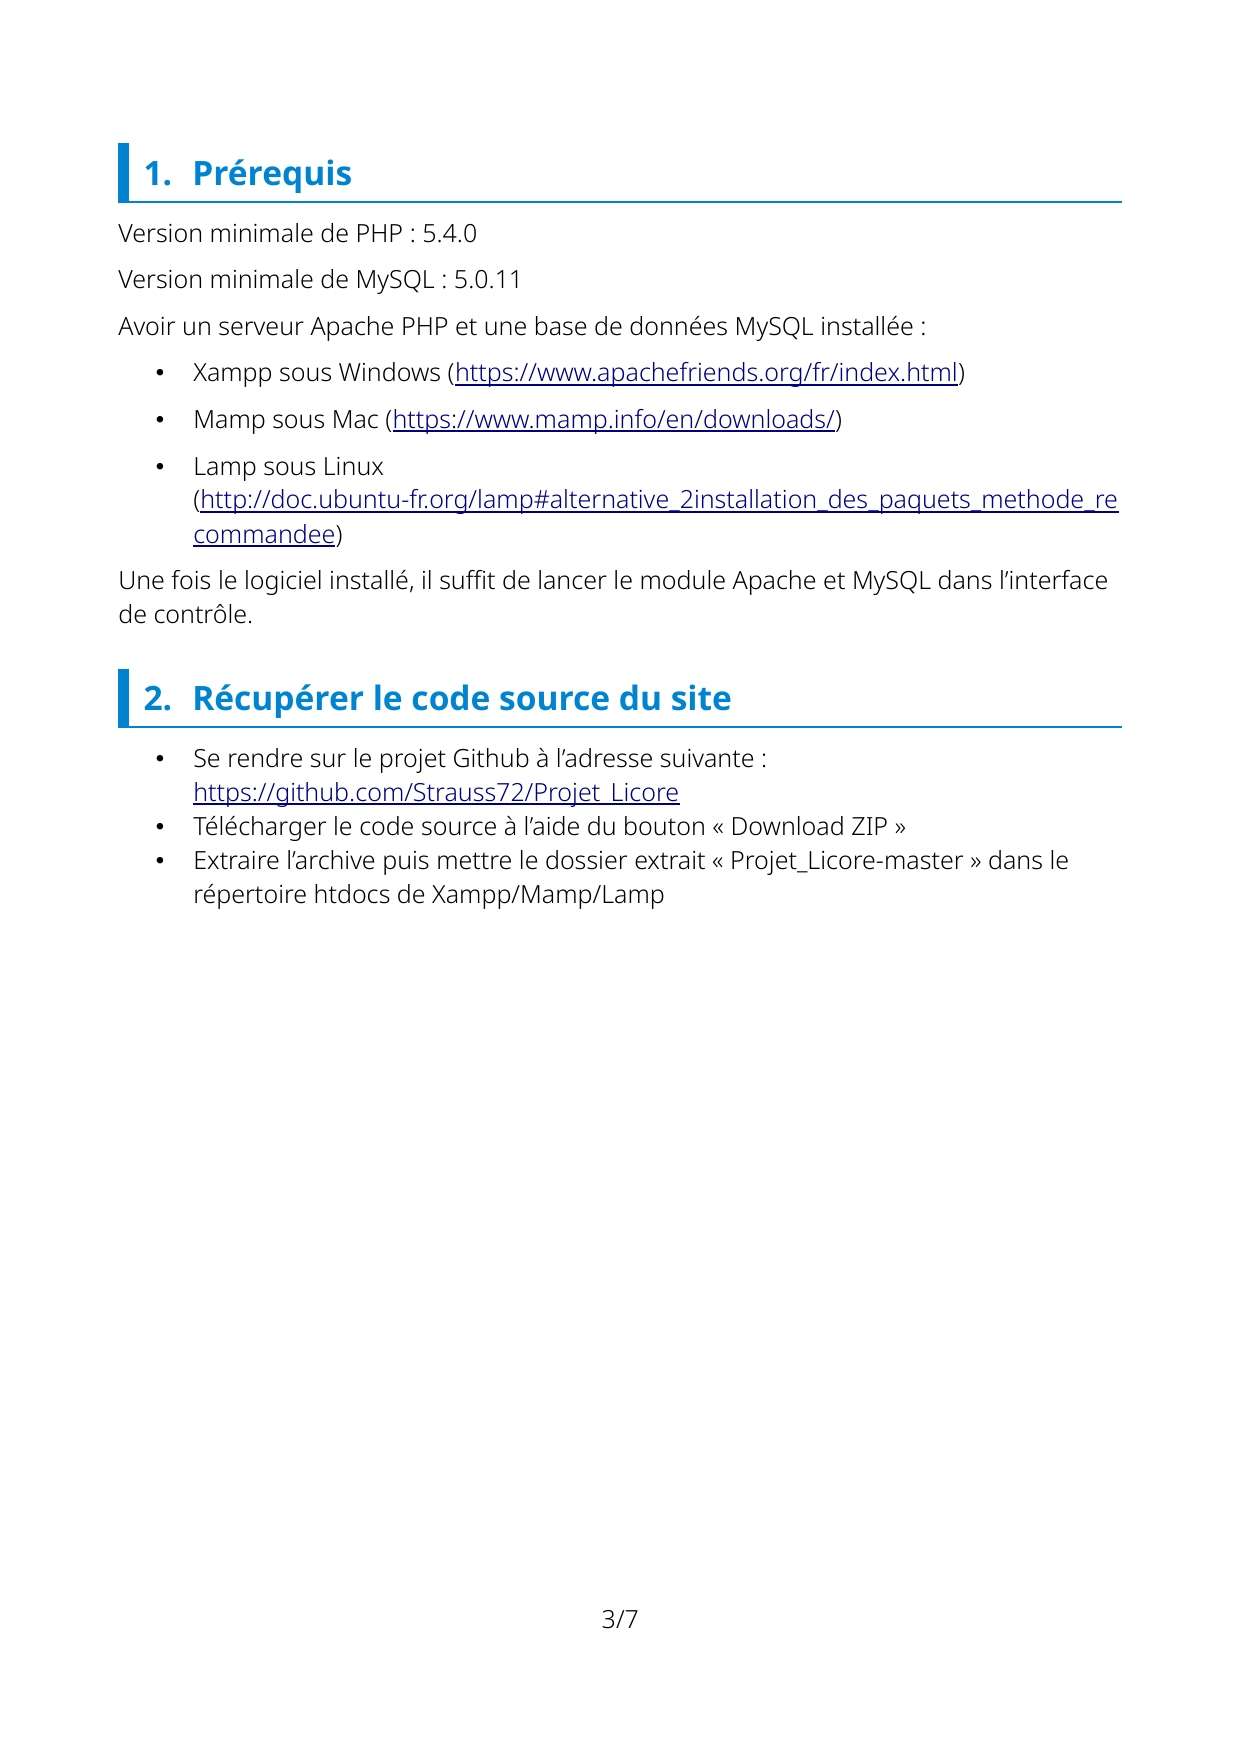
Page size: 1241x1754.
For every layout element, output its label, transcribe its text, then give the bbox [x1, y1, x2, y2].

list Lamp sous Linux (http://doc.ubuntu-fr.org/lamp#alternative_2installation_des_paquets_methode_recommandee) [156, 448, 1122, 550]
text Une fois le logiciel installé, il suffit de lancer le module Apache et MySQL dans l’interface de contrôle. [118, 563, 1122, 631]
text Version minimale de MySQL : 5.0.11 [118, 262, 1122, 296]
list Télécharger le code source à l’aide du bouton « Download ZIP » [156, 809, 1122, 843]
list Mamp sous Mac (https://www.mamp.info/en/downloads/) [156, 402, 1122, 436]
list Extraire l’archive puis mettre le dossier extrait « Projet_Licore-master » dans le répertoire htdocs de Xampp/Mamp/Lamp [156, 843, 1122, 911]
text Version minimale de PHP : 5.4.0 [118, 215, 1122, 249]
list Xampp sous Windows (https://www.apachefriends.org/fr/index.html) [156, 355, 1122, 389]
list Se rendre sur le projet Github à l’adresse suivante : https://github.com/Strauss72/Projet_Licore [156, 741, 1122, 809]
text Avoir un serveur Apache PHP et une base de données MySQL installée : [118, 308, 1122, 342]
subtitle Prérequis [129, 143, 1122, 201]
subtitle Récupérer le code source du site [118, 668, 1122, 726]
